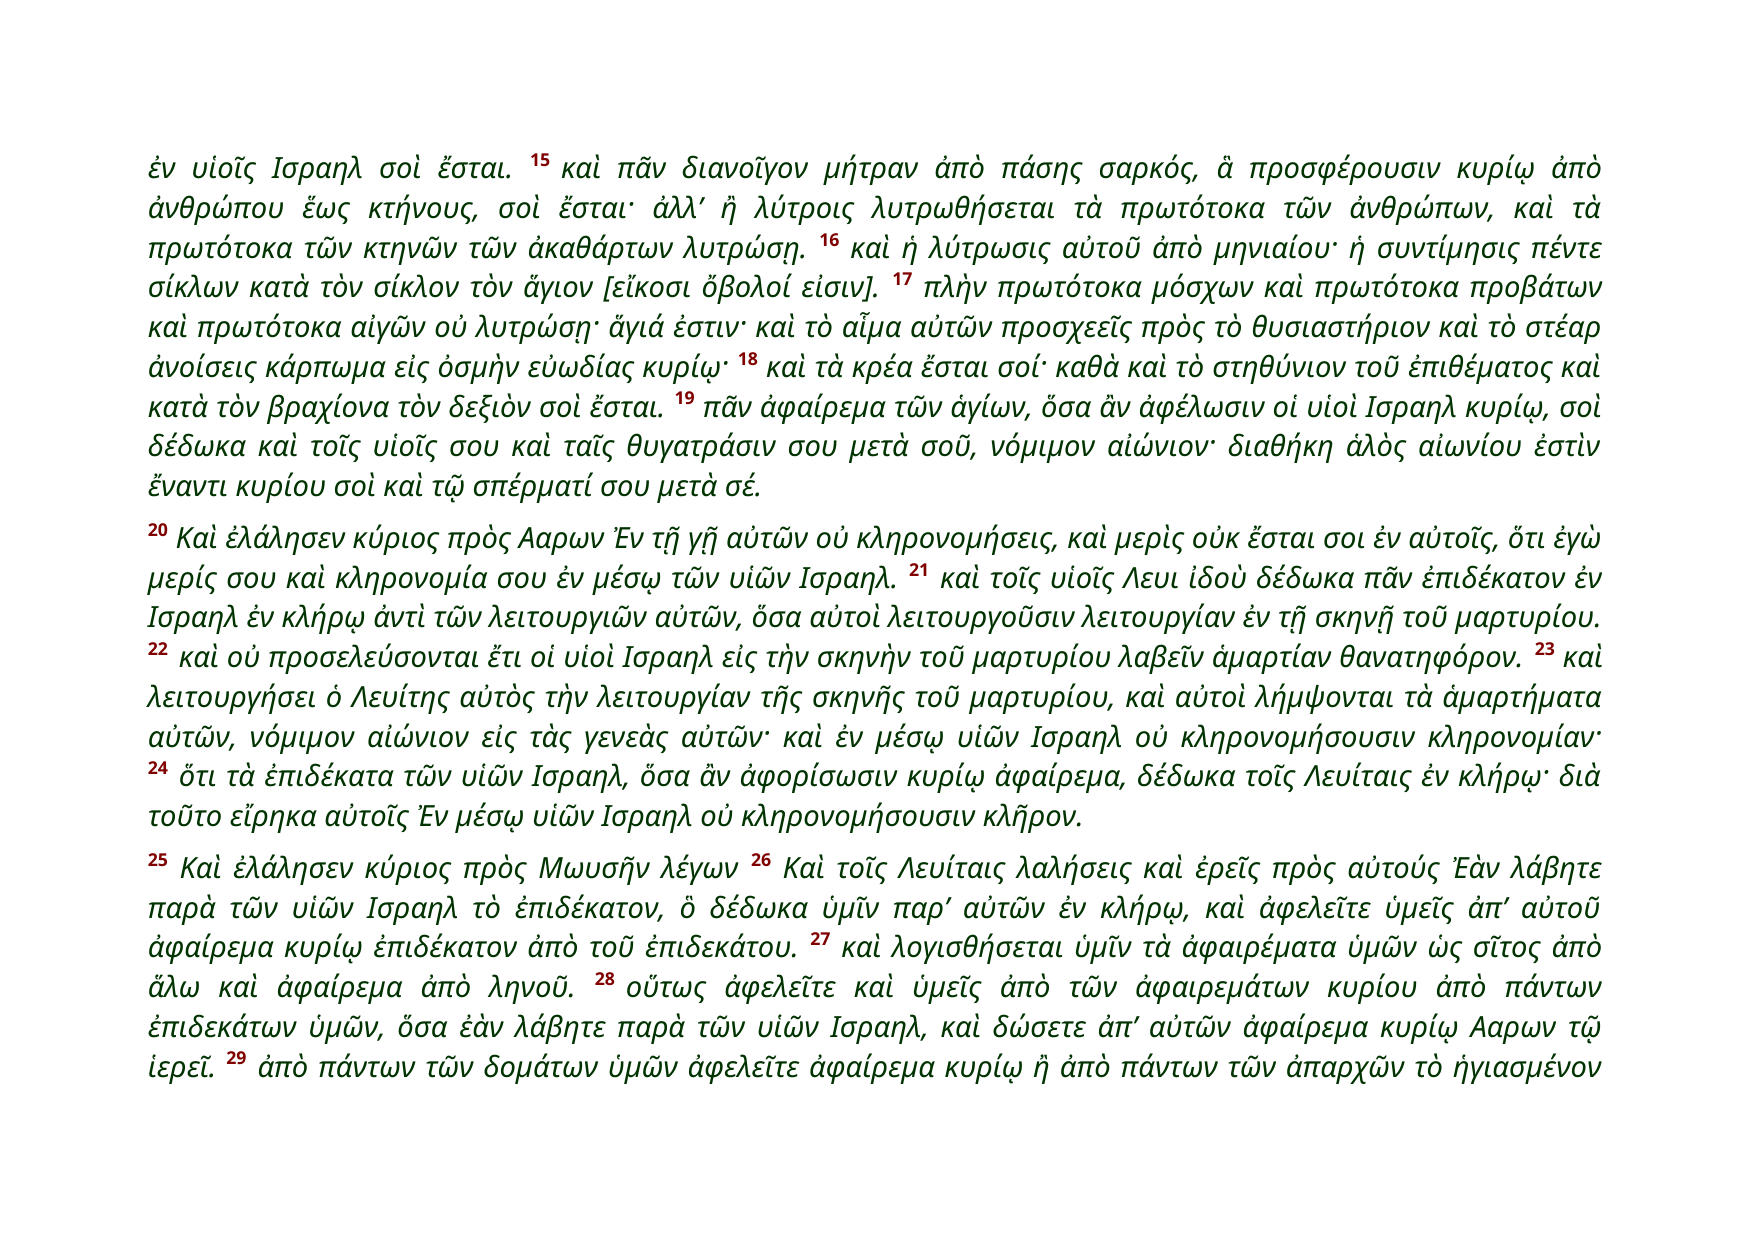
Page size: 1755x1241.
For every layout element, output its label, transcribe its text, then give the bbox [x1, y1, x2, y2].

text ἐν υἱοῖς Ισραηλ σοὶ ἔσται. 15 καὶ πᾶν διανοῖγον μήτραν ἀπὸ πάσης σαρκός, ἃ προσφέρουσιν κυρίῳ ἀπὸ ἀνθρώπου ἕως κτήνους, σοὶ ἔσται· ἀλλ’ ἢ λύτροις λυτρωθήσεται τὰ πρωτότοκα τῶν ἀνθρώπων, καὶ τὰ πρωτότοκα τῶν κτηνῶν τῶν ἀκαθάρτων λυτρώσῃ. 16 καὶ ἡ λύτρωσις αὐτοῦ ἀπὸ μηνιαίου· ἡ συντίμησις πέντε σίκλων κατὰ τὸν σίκλον τὸν ἅγιον [εἴκοσι ὄβολοί εἰσιν]. 17 πλὴν πρωτότοκα μόσχων καὶ πρωτότοκα προβάτων καὶ πρωτότοκα αἰγῶν οὐ λυτρώσῃ· ἅγιά ἐστιν· καὶ τὸ αἷμα αὐτῶν προσχεεῖς πρὸς τὸ θυσιαστήριον καὶ τὸ στέαρ ἀνοίσεις κάρπωμα εἰς ὀσμὴν εὐωδίας κυρίῳ· 18 καὶ τὰ κρέα ἔσται σοί· καθὰ καὶ τὸ στηθύνιον τοῦ ἐπιθέματος καὶ κατὰ τὸν βραχίονα τὸν δεξιὸν σοὶ ἔσται. 19 πᾶν ἀφαίρεμα τῶν ἁγίων, ὅσα ἂν ἀφέλωσιν οἱ υἱοὶ Ισραηλ κυρίῳ, σοὶ δέδωκα καὶ τοῖς υἱοῖς σου καὶ ταῖς θυγατράσιν σου μετὰ σοῦ, νόμιμον αἰώνιον· διαθήκη ἁλὸς αἰωνίου ἐστὶν ἔναντι κυρίου σοὶ καὶ τῷ σπέρματί σου μετὰ σέ. [148, 148, 1606, 505]
text 20 Καὶ ἐλάλησεν κύριος πρὸς Ααρων Ἐν τῇ γῇ αὐτῶν οὐ κληρονομήσεις, καὶ μερὶς οὐκ ἔσται σοι ἐν αὐτοῖς, ὅτι ἐγὼ μερίς σου καὶ κληρονομία σου ἐν μέσῳ τῶν υἱῶν Ισραηλ. 21 καὶ τοῖς υἱοῖς Λευι ἰδοὺ δέδωκα πᾶν ἐπιδέκατον ἐν Ισραηλ ἐν κλήρῳ ἀντὶ τῶν λειτουργιῶν αὐτῶν, ὅσα αὐτοὶ λειτουργοῦσιν λειτουργίαν ἐν τῇ σκηνῇ τοῦ μαρτυρίου. 22 καὶ οὐ προσελεύσονται ἔτι οἱ υἱοὶ Ισραηλ εἰς τὴν σκηνὴν τοῦ μαρτυρίου λαβεῖν ἁμαρτίαν θανατηφόρον. 23 καὶ λειτουργήσει ὁ Λευίτης αὐτὸς τὴν λειτουργίαν τῆς σκηνῆς τοῦ μαρτυρίου, καὶ αὐτοὶ λήμψονται τὰ ἁμαρτήματα αὐτῶν, νόμιμον αἰώνιον εἰς τὰς γενεὰς αὐτῶν· καὶ ἐν μέσῳ υἱῶν Ισραηλ οὐ κληρονομήσουσιν κληρονομίαν· 24 ὅτι τὰ ἐπιδέκατα τῶν υἱῶν Ισραηλ, ὅσα ἂν ἀφορίσωσιν κυρίῳ ἀφαίρεμα, δέδωκα τοῖς Λευίταις ἐν κλήρῳ· διὰ τοῦτο εἴρηκα αὐτοῖς Ἐν μέσῳ υἱῶν Ισραηλ οὐ κληρονομήσουσιν κλῆρον. [148, 517, 1606, 835]
text 25 Καὶ ἐλάλησεν κύριος πρὸς Μωυσῆν λέγων 26 Καὶ τοῖς Λευίταις λαλήσεις καὶ ἐρεῖς πρὸς αὐτούς Ἐὰν λάβητε παρὰ τῶν υἱῶν Ισραηλ τὸ ἐπιδέκατον, ὃ δέδωκα ὑμῖν παρ’ αὐτῶν ἐν κλήρῳ, καὶ ἀφελεῖτε ὑμεῖς ἀπ’ αὐτοῦ ἀφαίρεμα κυρίῳ ἐπιδέκατον ἀπὸ τοῦ ἐπιδεκάτου. 27 καὶ λογισθήσεται ὑμῖν τὰ ἀφαιρέματα ὑμῶν ὡς σῖτος ἀπὸ ἅλω καὶ ἀφαίρεμα ἀπὸ ληνοῦ. 28 οὕτως ἀφελεῖτε καὶ ὑμεῖς ἀπὸ τῶν ἀφαιρεμάτων κυρίου ἀπὸ πάντων ἐπιδεκάτων ὑμῶν, ὅσα ἐὰν λάβητε παρὰ τῶν υἱῶν Ισραηλ, καὶ δώσετε ἀπ’ αὐτῶν ἀφαίρεμα κυρίῳ Ααρων τῷ ἱερεῖ. 29 ἀπὸ πάντων τῶν δομάτων ὑμῶν ἀφελεῖτε ἀφαίρεμα κυρίῳ ἢ ἀπὸ πάντων τῶν ἀπαρχῶν τὸ ἡγιασμένον [148, 847, 1606, 1086]
